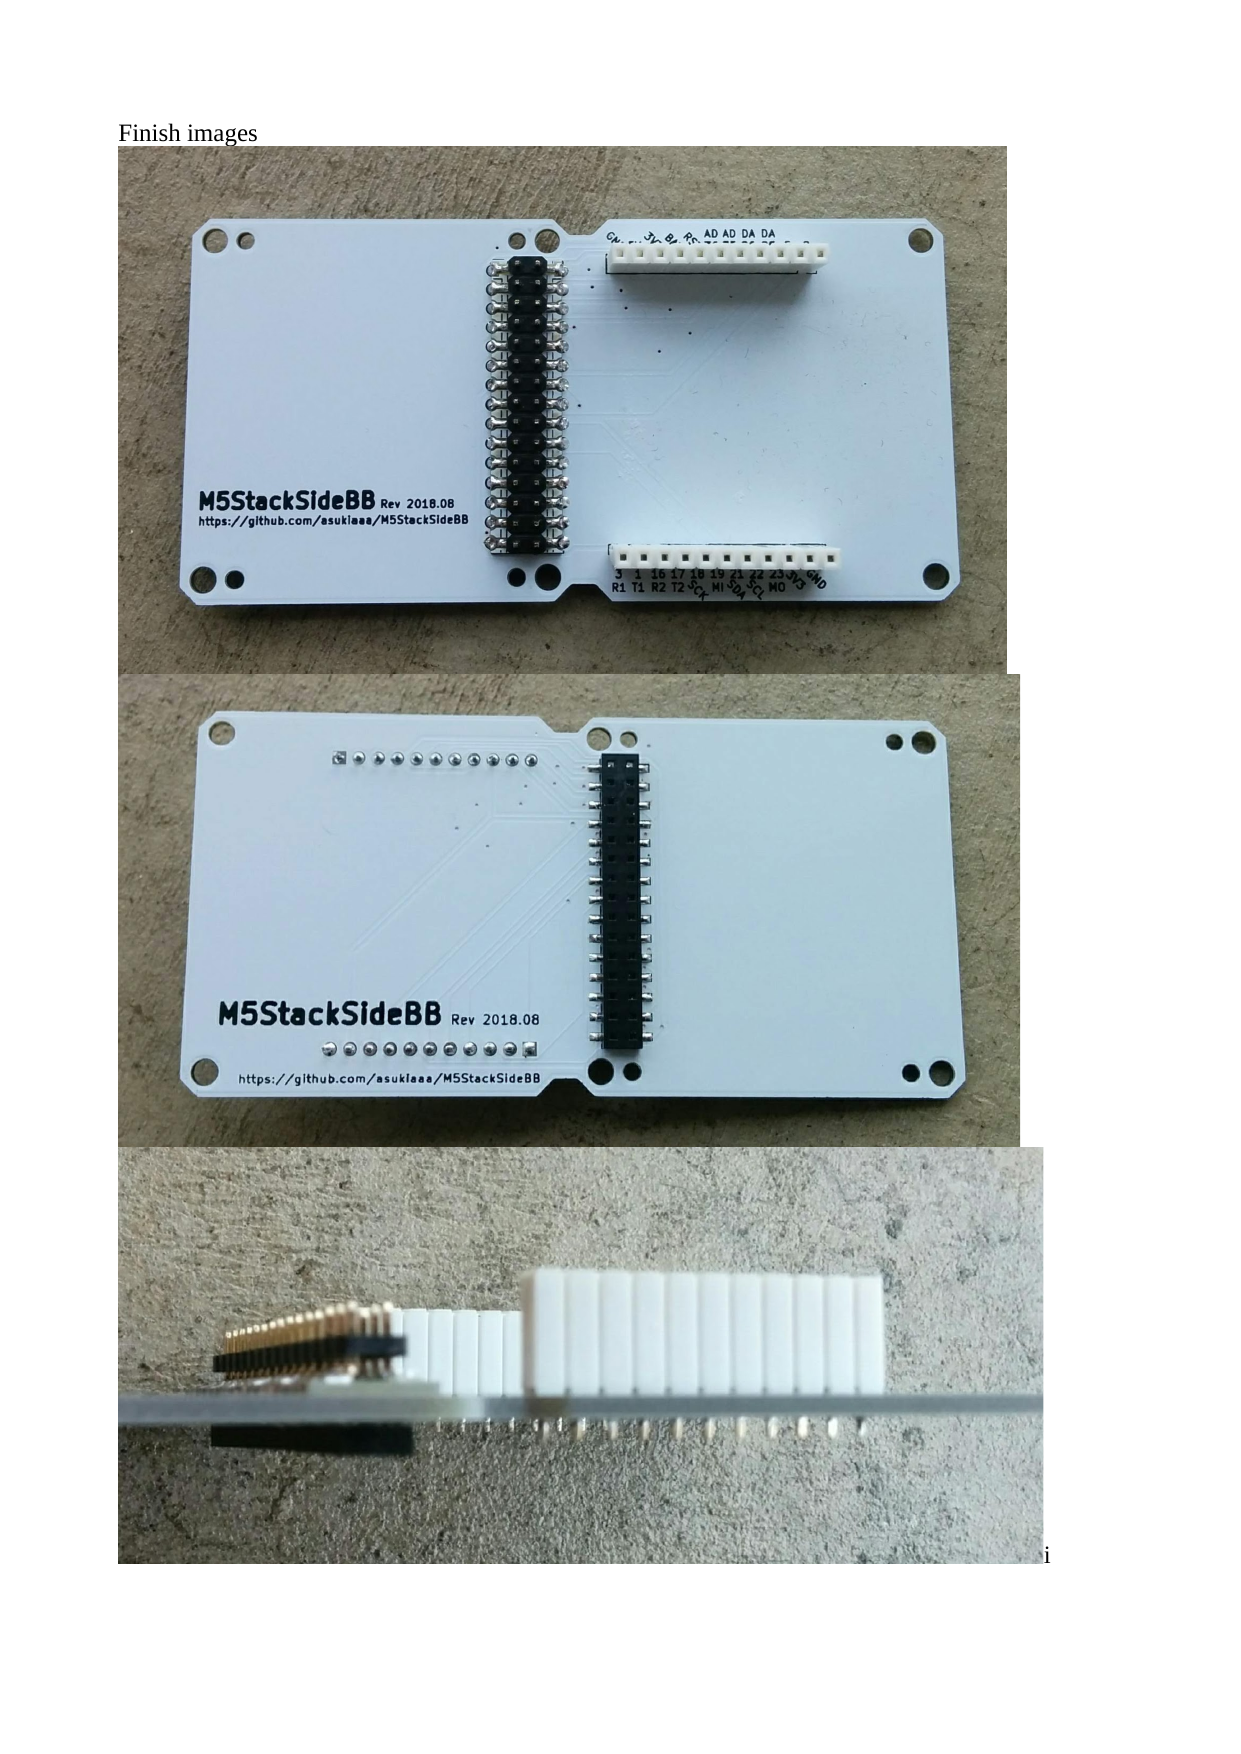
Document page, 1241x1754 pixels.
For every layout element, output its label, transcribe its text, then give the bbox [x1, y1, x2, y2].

text Finish images [118, 118, 1122, 147]
picture [118, 146, 1044, 1564]
text i [118, 1147, 1122, 1569]
